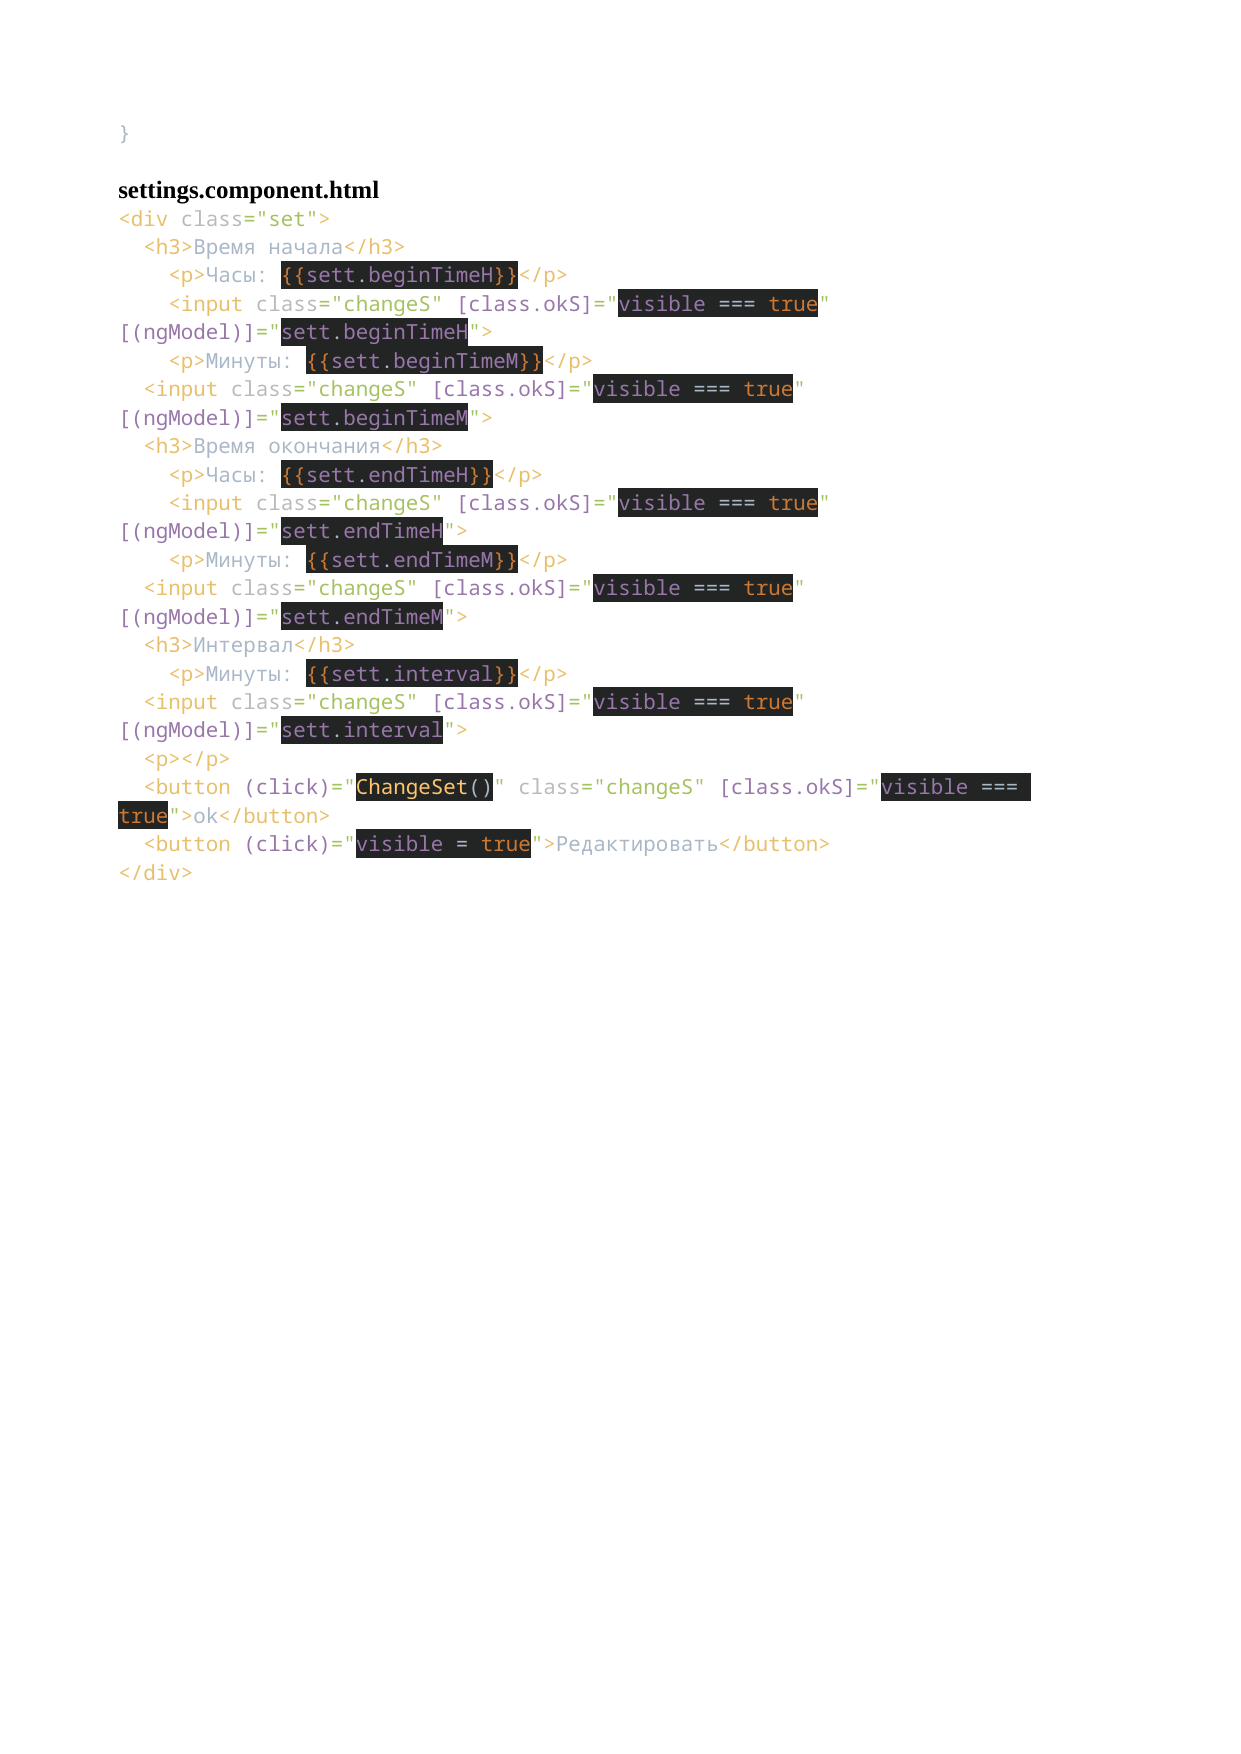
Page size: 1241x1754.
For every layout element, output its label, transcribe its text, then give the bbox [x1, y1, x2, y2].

text <div class="set"> <h3>Время начала</h3> <p>Часы: {{sett.beginTimeH}}</p> <input class="changeS" [class.okS]="visible === true" [(ngModel)]="sett.beginTimeH"> <p>Минуты: {{sett.beginTimeM}}</p> <input class="changeS" [class.okS]="visible === true" [(ngModel)]="sett.beginTimeM"> <h3>Время окончания</h3> <p>Часы: {{sett.endTimeH}}</p> <input class="changeS" [class.okS]="visible === true" [(ngModel)]="sett.endTimeH"> <p>Минуты: {{sett.endTimeM}}</p> <input class="changeS" [class.okS]="visible === true" [(ngModel)]="sett.endTimeM"> <h3>Интервал</h3> <p>Минуты: {{sett.interval}}</p> <input class="changeS" [class.okS]="visible === true" [(ngModel)]="sett.interval"> <p></p> <button (click)="ChangeSet()" class="changeS" [class.okS]="visible === true">ok</button> <button (click)="visible = true">Редактировать</button> </div> [118, 204, 1122, 915]
text settings.component.html [118, 175, 1122, 204]
text } [118, 118, 1122, 175]
